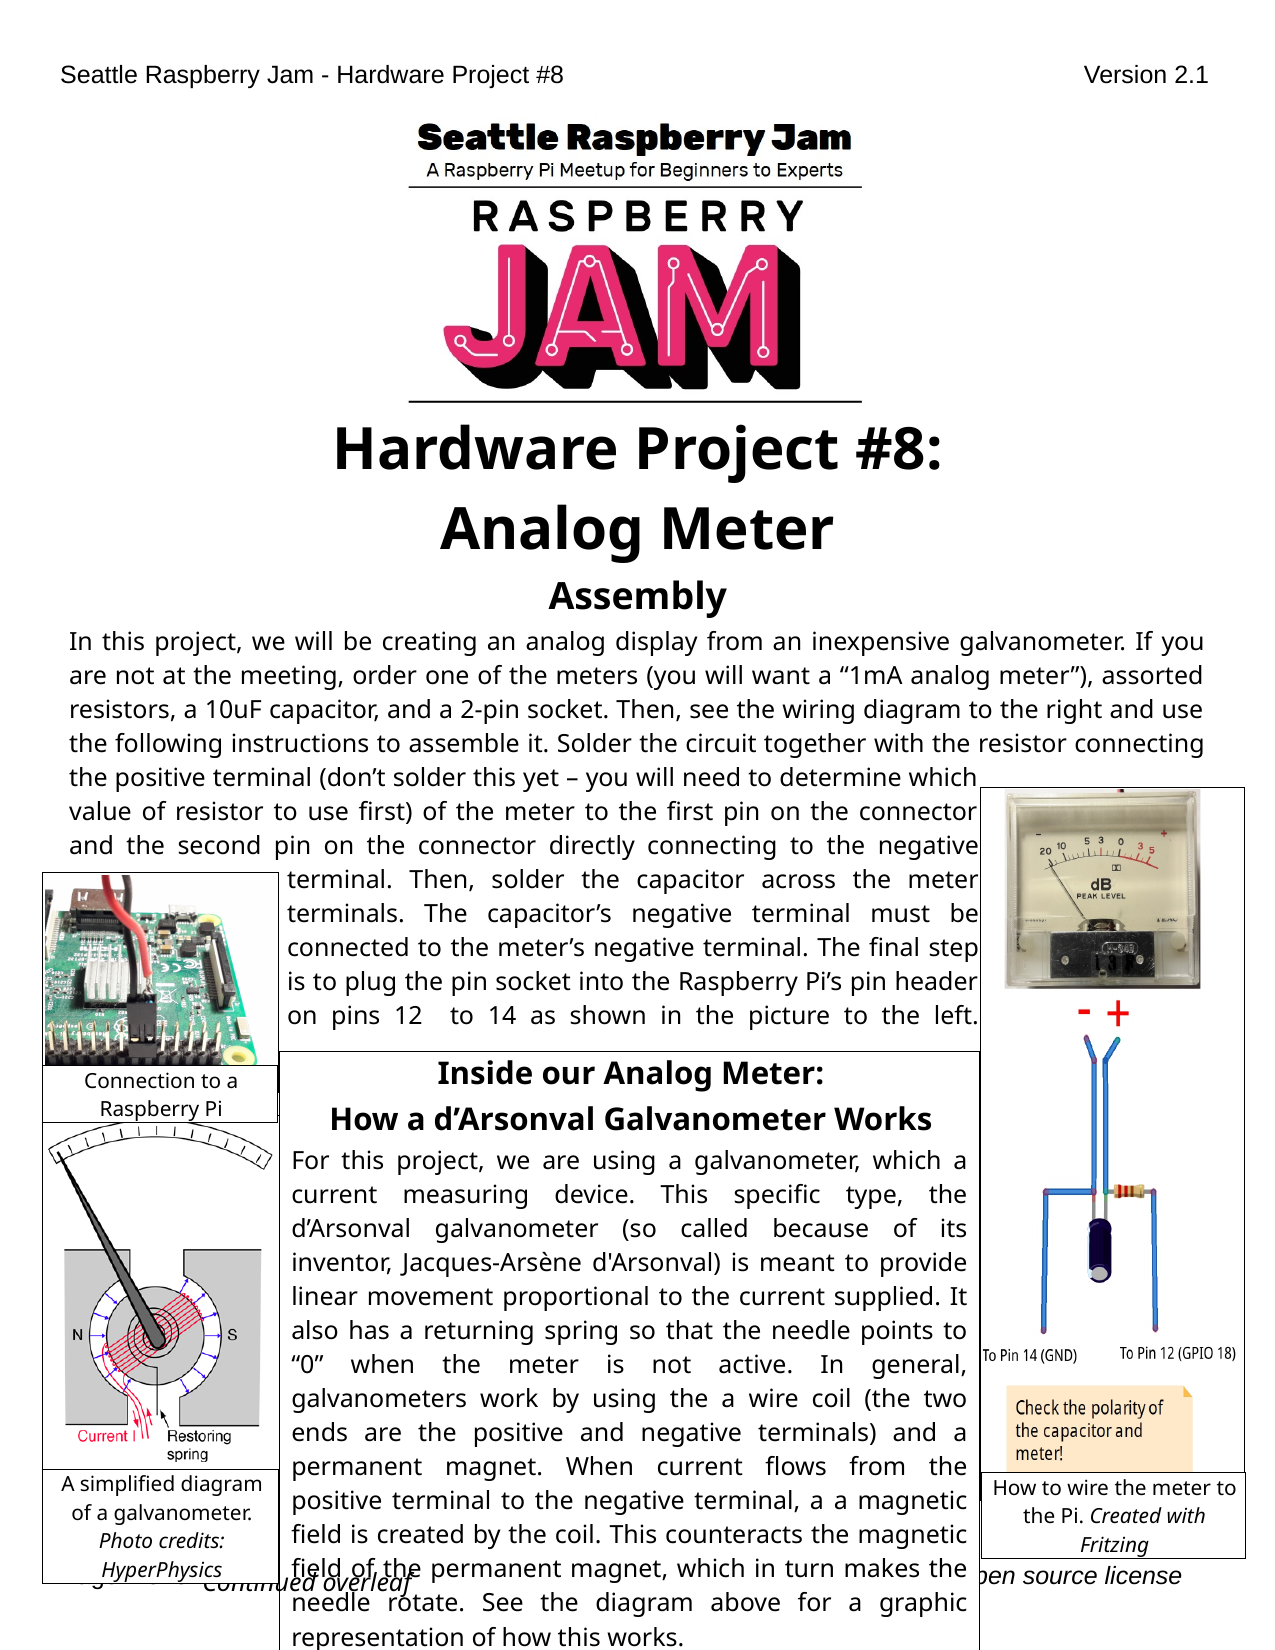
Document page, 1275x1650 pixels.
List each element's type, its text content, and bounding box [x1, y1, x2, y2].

picture [129, 875, 223, 1013]
subtitle Assembly [60, 569, 1215, 620]
title Analog Meter [60, 487, 1215, 566]
picture [401, 107, 867, 408]
text In this project, we will be creating an analog display from an inexpensive galvanometer. If you are not at the meeting, order one of the meters (you will want a “1mA analog meter”), assorted resistors, a 10uF capacitor, and a 2-pin socket. Then, see the wiring diagram to the right and use the following instructions to assemble it. Solder the circuit together with the resistor connecting the positive terminal (don’t solder this yet – you will need to determine which value of resistor to use first) of the meter to the first pin on the connector and the second pin on the connector directly connecting to the negative terminal. Then, solder the capacitor across the meter terminals. The capacitor’s negative terminal must be connected to the meter’s negative terminal. The final step is to plug the pin socket into the Raspberry Pi’s pin header on pins 12 to 14 as shown in the picture to the left. [69, 623, 1206, 1032]
title Hardware Project #8: [60, 119, 1215, 487]
text [43, 873, 278, 1065]
picture [43, 1116, 279, 1469]
picture [982, 789, 1242, 1472]
